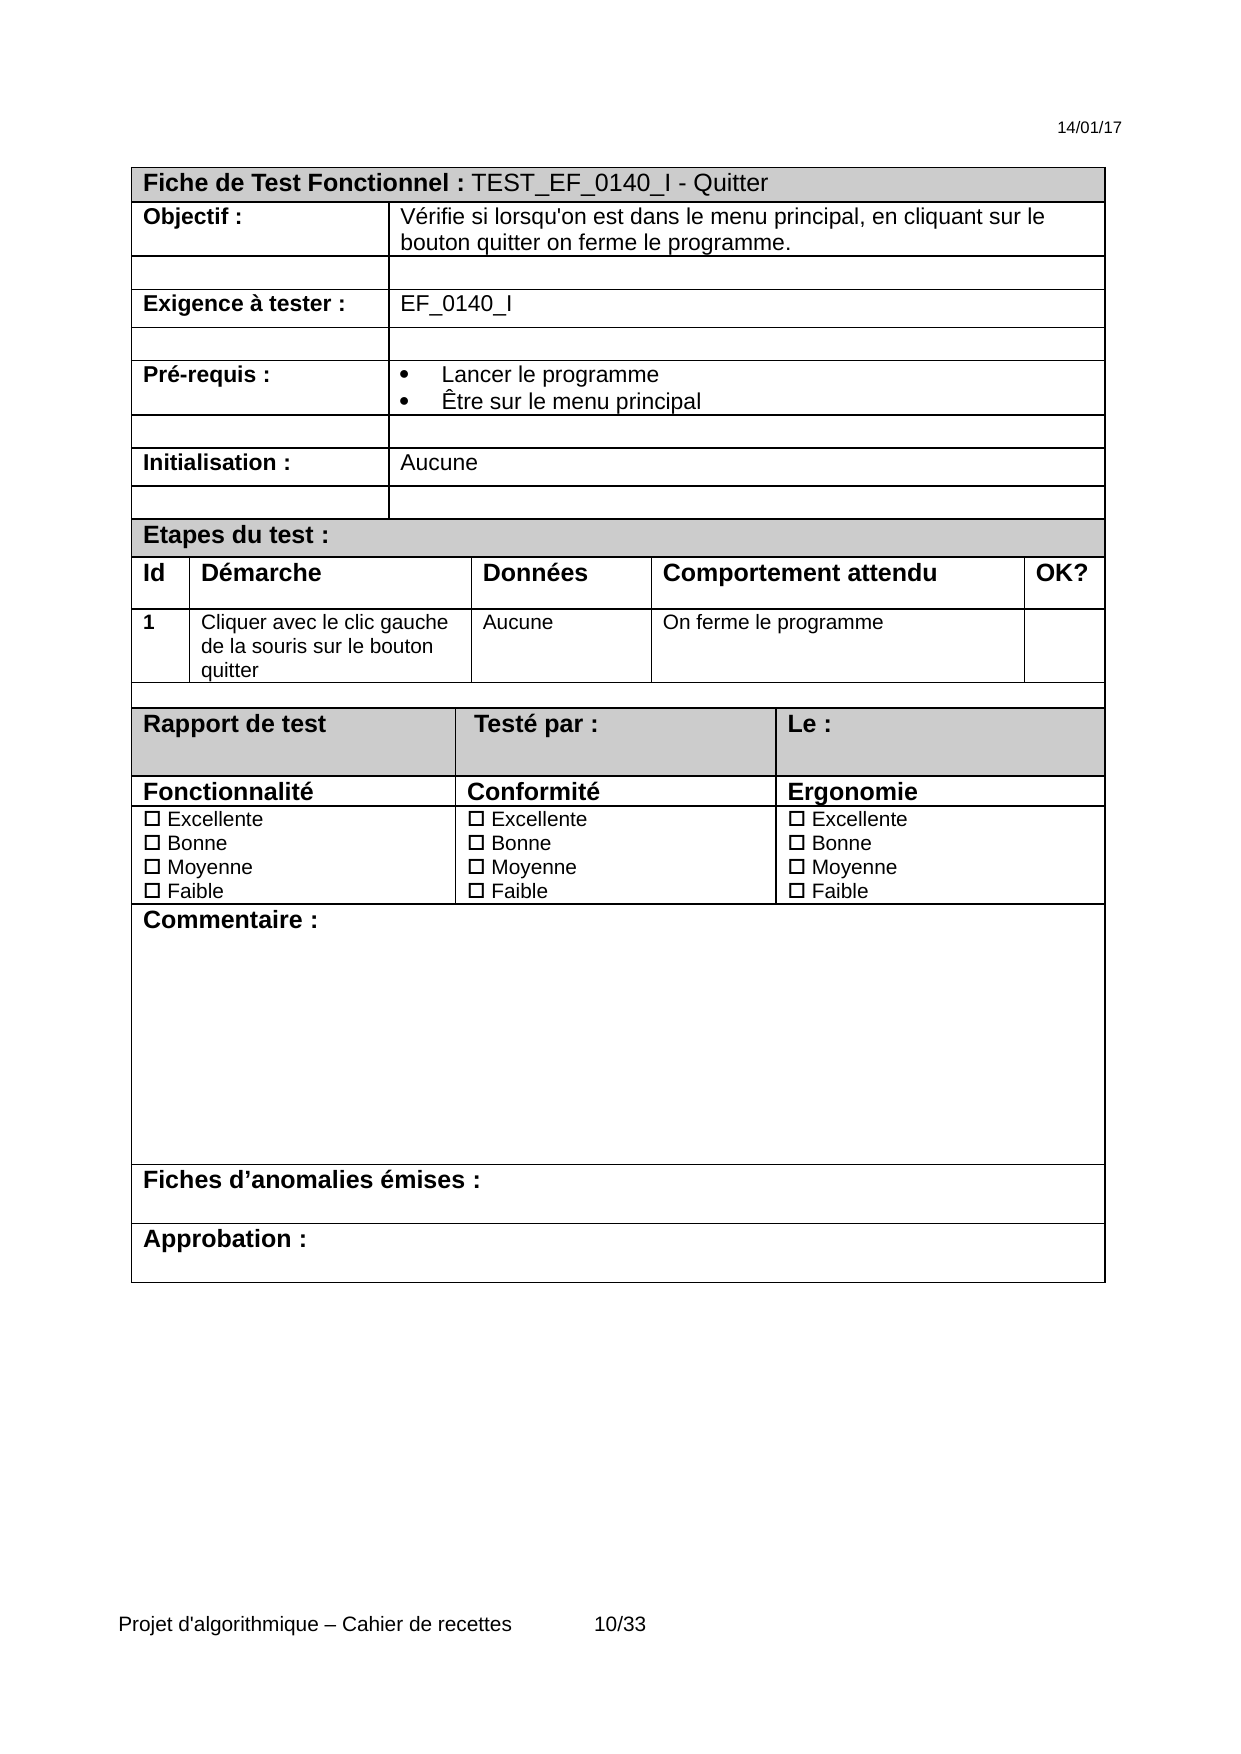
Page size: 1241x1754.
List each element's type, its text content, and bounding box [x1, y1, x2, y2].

table_cell Le : [777, 709, 1104, 775]
table_cell □ Excellente □ Bonne □ Moyenne □ Faible [777, 807, 1104, 903]
table_cell Comportement attendu [652, 558, 1024, 608]
table_cell On ferme le programme [652, 610, 1024, 682]
table_cell Approbation : [132, 1224, 1104, 1282]
table_cell Démarche [190, 558, 471, 608]
table_cell Aucune [472, 610, 651, 682]
table_cell Initialisation : [132, 449, 388, 485]
table_cell Id [132, 558, 189, 608]
table_cell Objectif : [132, 203, 388, 255]
table_cell Commentaire : [132, 905, 1104, 1163]
table_cell Données [472, 558, 651, 608]
table_cell Fiches d’anomalies émises : [132, 1165, 1104, 1222]
table_cell [390, 257, 1104, 288]
table_cell [132, 328, 388, 360]
table_cell [1025, 610, 1104, 682]
table_cell [390, 416, 1104, 447]
table_cell [132, 487, 388, 518]
table_cell Vérifie si lorsqu'on est dans le menu principal, en cliquant sur le bouton quitter on ferme le programme. [390, 203, 1104, 255]
table_cell 1 [132, 610, 189, 682]
table_cell [132, 683, 1104, 707]
table_cell Rapport de test [132, 709, 455, 775]
table_cell Etapes du test : [132, 520, 1104, 556]
table_cell [390, 328, 1104, 360]
table_cell [132, 416, 388, 447]
table_cell Conformité [456, 777, 775, 805]
table_cell □ Excellente □ Bonne □ Moyenne □ Faible [456, 807, 775, 903]
table_header Fiche de Test Fonctionnel : TEST_EF_0140_I - Quitter [132, 168, 1104, 201]
table_cell [132, 257, 388, 288]
table_cell [390, 487, 1104, 518]
table_cell Testé par : [456, 709, 775, 775]
table_cell Cliquer avec le clic gauche de la souris sur le bouton quitter [190, 610, 471, 682]
table_cell Aucune [390, 449, 1104, 485]
table_cell Ergonomie [777, 777, 1104, 805]
table_cell OK? [1025, 558, 1104, 608]
table_cell Fonctionnalité [132, 777, 455, 805]
table_cell Lancer le programme Être sur le menu principal [390, 361, 1104, 414]
table_cell □ Excellente □ Bonne □ Moyenne □ Faible [132, 807, 455, 903]
table_cell Exigence à tester : [132, 290, 388, 327]
table_cell Pré-requis : [132, 361, 388, 414]
table_cell EF_0140_I [390, 290, 1104, 327]
